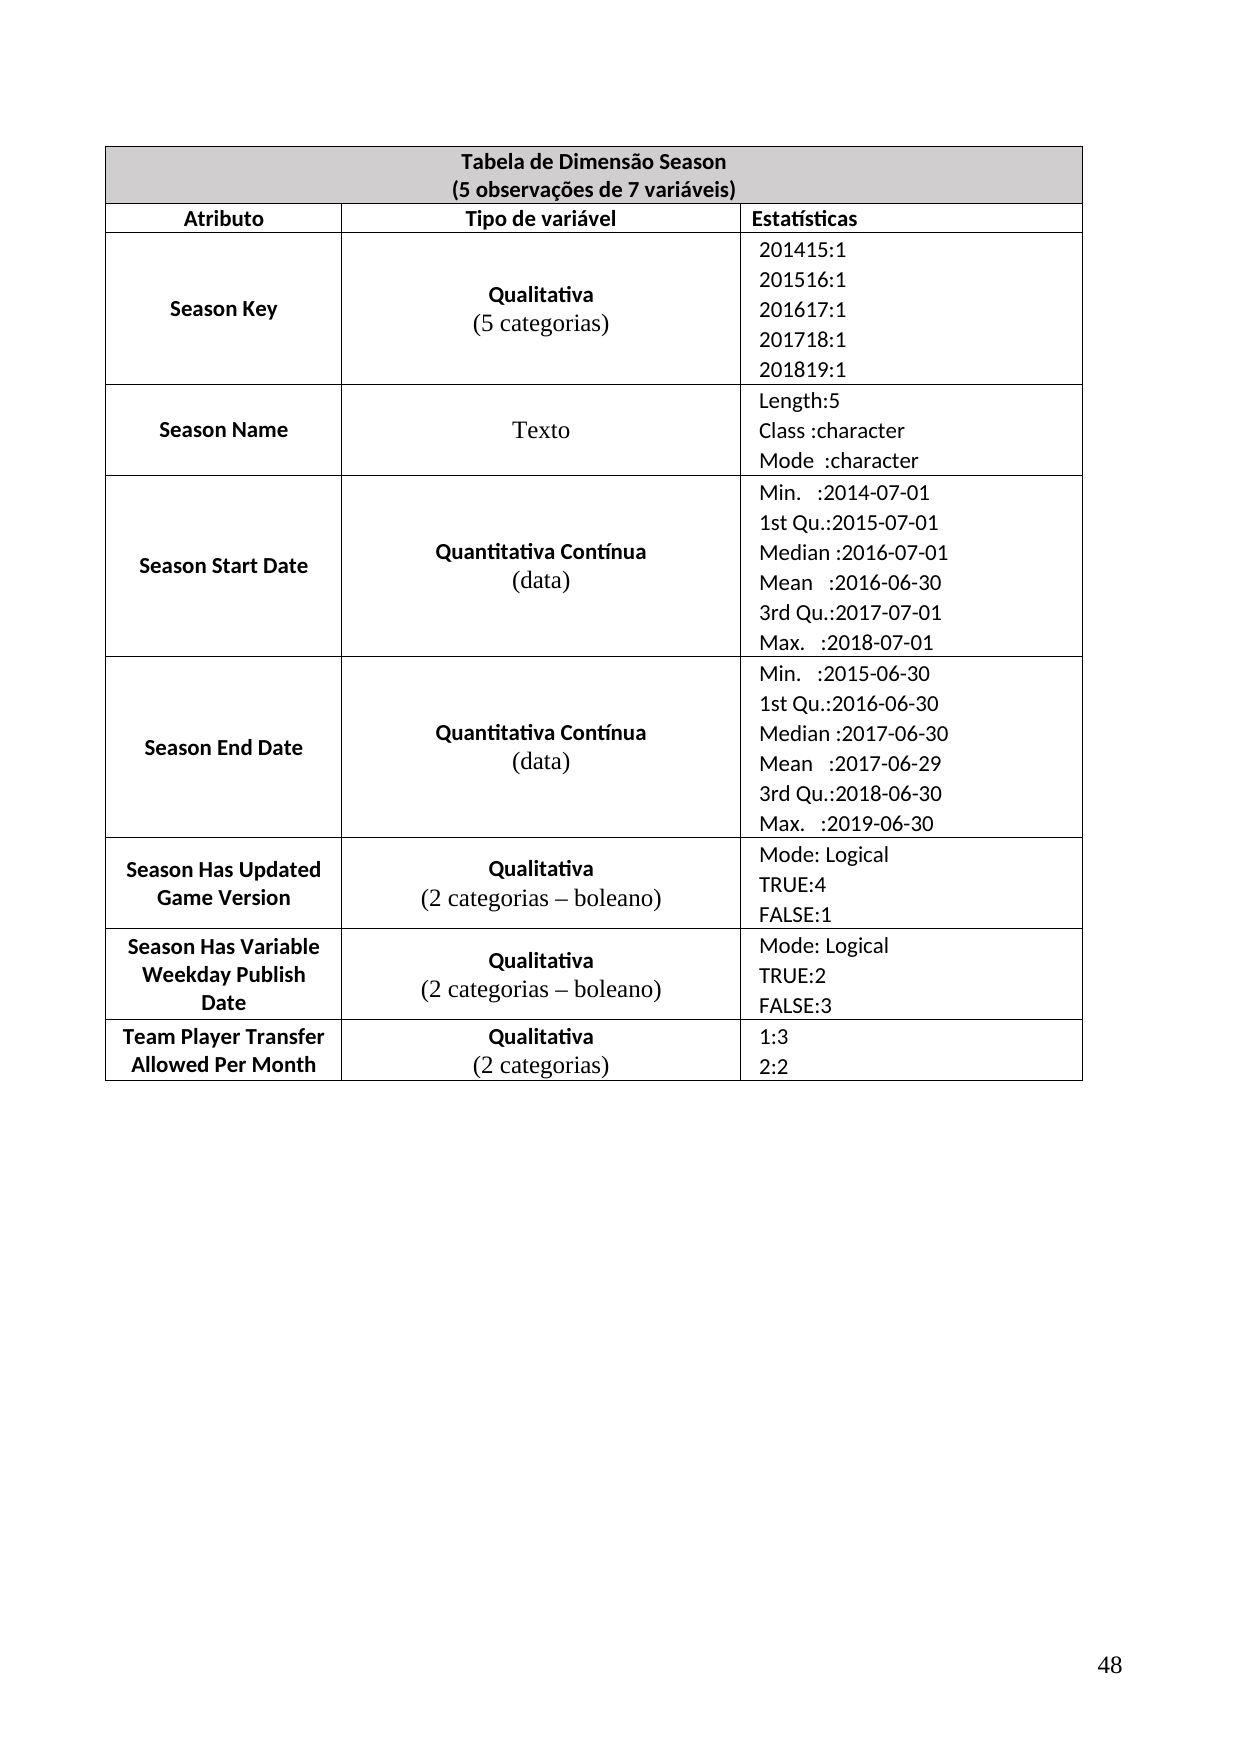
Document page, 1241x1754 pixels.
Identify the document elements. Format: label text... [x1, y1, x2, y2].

table_header Mode: Logical [752, 838, 1065, 868]
table_cell Season End Date [106, 657, 341, 837]
table_cell Qualitativa (2 categorias – boleano) [342, 929, 740, 1019]
table_cell [1065, 838, 1082, 928]
table_cell [741, 838, 752, 928]
table_header Min. :2014-07-01 [752, 476, 1065, 506]
table_cell Max. :2018-07-01 [752, 626, 1065, 656]
table_cell [1065, 929, 1082, 1019]
table_cell Tipo de variável [342, 204, 740, 232]
table_cell 201718:1 [752, 323, 1065, 353]
table_header 1:3 [752, 1020, 1065, 1050]
table_cell Qualitativa (5 categorias) [342, 233, 740, 383]
table_cell Qualitativa (2 categorias – boleano) [342, 838, 740, 928]
table_header 201415:1 [752, 233, 1065, 263]
table_cell Class :character [752, 415, 1065, 444]
table_cell Quantitativa Contínua (data) [342, 476, 740, 656]
table_cell Max. :2019-06-30 [752, 807, 1065, 837]
table_header Mode: Logical [752, 929, 1065, 959]
table_cell Season Has Variable Weekday Publish Date [106, 929, 341, 1019]
table_cell Median :2016-07-01 [752, 536, 1065, 566]
table_cell [1065, 1020, 1082, 1080]
table_cell 3rd Qu.:2017-07-01 [752, 596, 1065, 626]
table_cell TRUE:2 [752, 959, 1065, 989]
table_cell [741, 476, 752, 656]
table_cell Mean :2016-06-30 [752, 566, 1065, 596]
table_header Tabela de Dimensão Season (5 observações de 7 variáveis) [106, 147, 1082, 203]
table_cell Season Name [106, 385, 341, 474]
table_cell Median :2017-06-30 [752, 717, 1065, 747]
table_cell Quantitativa Contínua (data) [342, 657, 740, 837]
table_cell 2:2 [752, 1050, 1065, 1080]
table_cell Qualitativa (2 categorias) [342, 1020, 740, 1080]
table_cell Mean :2017-06-29 [752, 747, 1065, 777]
table_cell Mode :character [752, 445, 1065, 474]
table_cell 3rd Qu.:2018-06-30 [752, 777, 1065, 807]
table_cell Season Key [106, 233, 341, 383]
table_header Length:5 [752, 385, 1065, 414]
table_cell [741, 233, 752, 383]
table_header Min. :2015-06-30 [752, 657, 1065, 687]
table_cell 1st Qu.:2016-06-30 [752, 687, 1065, 717]
table_cell FALSE:3 [752, 989, 1065, 1019]
table_cell 1st Qu.:2015-07-01 [752, 506, 1065, 536]
table_cell Estatísticas [741, 204, 1082, 232]
table_cell [741, 1020, 752, 1080]
table_cell Atributo [106, 204, 341, 232]
table_cell Texto [342, 385, 740, 474]
table_cell [741, 385, 1082, 474]
table_cell [1065, 233, 1082, 383]
table_cell [741, 929, 752, 1019]
table_cell Season Has Updated Game Version [106, 838, 341, 928]
table_cell [1065, 476, 1082, 656]
table_cell [741, 657, 752, 837]
table_cell Season Start Date [106, 476, 341, 656]
table_cell TRUE:4 [752, 868, 1065, 898]
table_cell [1065, 657, 1082, 837]
table_cell 201617:1 [752, 293, 1065, 323]
table_cell 201516:1 [752, 263, 1065, 293]
table_cell 201819:1 [752, 353, 1065, 383]
table_cell FALSE:1 [752, 898, 1065, 928]
table_cell Team Player Transfer Allowed Per Month [106, 1020, 341, 1080]
